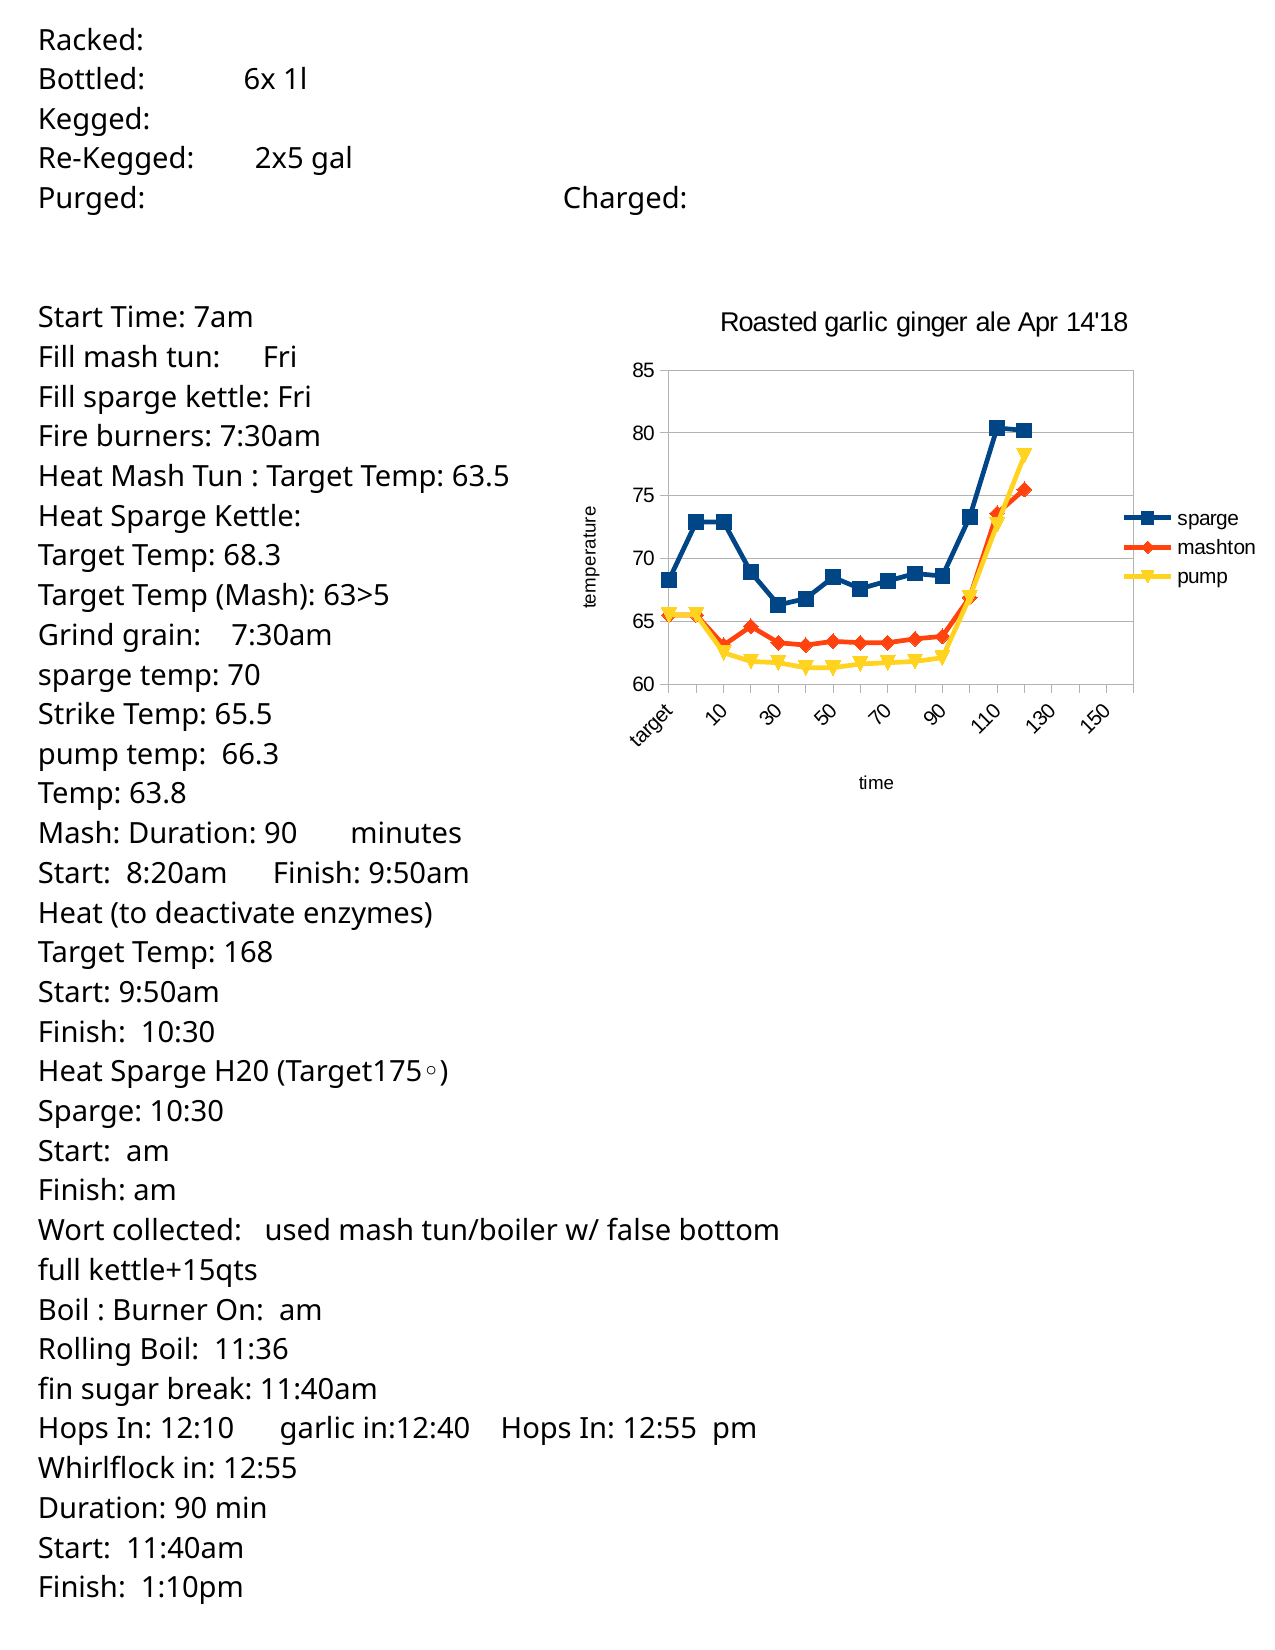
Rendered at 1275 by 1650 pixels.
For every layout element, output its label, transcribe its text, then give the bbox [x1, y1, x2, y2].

text Re-Kegged: 2x5 gal [38, 138, 1237, 177]
text [755, 622, 948, 642]
text [1134, 376, 1237, 416]
text Whirlflock in: 12:55 [38, 1447, 1237, 1487]
text Start: 9:50am [38, 971, 1237, 1011]
text [669, 416, 1133, 432]
text [1012, 455, 1133, 495]
text [980, 455, 1020, 495]
text [963, 614, 1133, 621]
text [1134, 614, 1237, 654]
text [949, 622, 1133, 654]
text Boil : Burner On: am [38, 1289, 1237, 1328]
text Target Temp (Mash): 63>5 [966, 574, 1133, 614]
text Racked: [38, 19, 1237, 58]
text Hops In: 12:10 garlic in:12:40 Hops In: 12:55 pm [38, 1408, 1237, 1447]
text Strike Temp: 65.5 [38, 693, 1237, 733]
text Sparge: 10:30 [38, 1090, 1237, 1130]
text Target Temp: 68.3 [676, 559, 743, 574]
text Target Temp (Mash): 63>5 [669, 574, 974, 614]
text Start: 11:40am [38, 1527, 1237, 1567]
text fin sugar break: 11:40am [38, 1368, 1237, 1408]
text Heat (to deactivate enzymes) [38, 892, 1237, 932]
text Target Temp (Mash): 63>5 [38, 574, 668, 614]
text Finish: am [38, 1170, 1237, 1209]
text Start Time: 7am [38, 297, 1237, 336]
text [1134, 455, 1237, 495]
text Target Temp (Mash): 63>5 [1134, 574, 1237, 614]
text Bottled: 6x 1l [38, 58, 1237, 98]
text Rolling Boil: 11:36 [38, 1328, 1237, 1368]
text Target Temp: 68.3 [38, 535, 668, 574]
text Target Temp: 68.3 [734, 535, 958, 558]
text pump temp: 66.3 [38, 733, 1237, 773]
text Target Temp: 68.3 [950, 559, 979, 574]
text Heat Mash Tun : Target Temp: 63.5 [38, 455, 668, 495]
text [1134, 416, 1237, 455]
text Grind grain: 7:30am [38, 614, 668, 654]
text [669, 622, 720, 654]
text [992, 433, 1133, 455]
text Target Temp: 68.3 [747, 559, 947, 574]
text Target Temp: 68.3 [683, 535, 739, 558]
text Purged: Charged: [38, 177, 1237, 217]
text Target Temp (Mash): 63>5 [759, 574, 825, 600]
text Start: am [38, 1130, 1237, 1170]
text Target Temp: 68.3 [982, 559, 1133, 574]
text Duration: 90 min [38, 1487, 1237, 1527]
text Wort collected: used mash tun/boiler w/ false bottom [38, 1209, 1237, 1249]
text Heat Sparge Kettle: [38, 495, 668, 535]
text Heat Sparge Kettle: [997, 496, 1133, 535]
text [703, 614, 954, 621]
text Heat Sparge Kettle: [965, 496, 1005, 535]
text Fill sparge kettle: Fri [38, 376, 668, 416]
text Kegged: [38, 98, 1237, 138]
text [707, 622, 746, 639]
text Temp: 63.8 [38, 773, 1237, 812]
text Heat Sparge H20 (Target175◦) [38, 1051, 1237, 1090]
text [729, 632, 946, 654]
text Finish: 10:30 [38, 1011, 1237, 1051]
text [669, 433, 991, 455]
text Start: 8:20am Finish: 9:50am [38, 852, 1237, 892]
text Mash: Duration: 90 minutes [38, 812, 1237, 852]
text full kettle+15qts [38, 1249, 1237, 1289]
text Finish: 1:10pm [38, 1567, 1237, 1606]
text Target Temp: 68.3 [954, 535, 987, 558]
text Heat Sparge Kettle: [669, 496, 973, 535]
text [669, 376, 1133, 416]
text Target Temp: 68.3 [669, 535, 687, 558]
text Target Temp: 68.3 [1134, 535, 1237, 574]
text Fire burners: 7:30am [38, 416, 668, 455]
text [669, 654, 1133, 684]
text [1134, 654, 1237, 693]
text [669, 455, 985, 495]
text Fill mash tun: Fri [38, 336, 1237, 376]
text Heat Sparge Kettle: [1134, 495, 1237, 535]
text Target Temp: 68.3 [988, 535, 1133, 558]
text Target Temp: 168 [38, 932, 1237, 971]
text sparge temp: 70 [38, 654, 668, 693]
